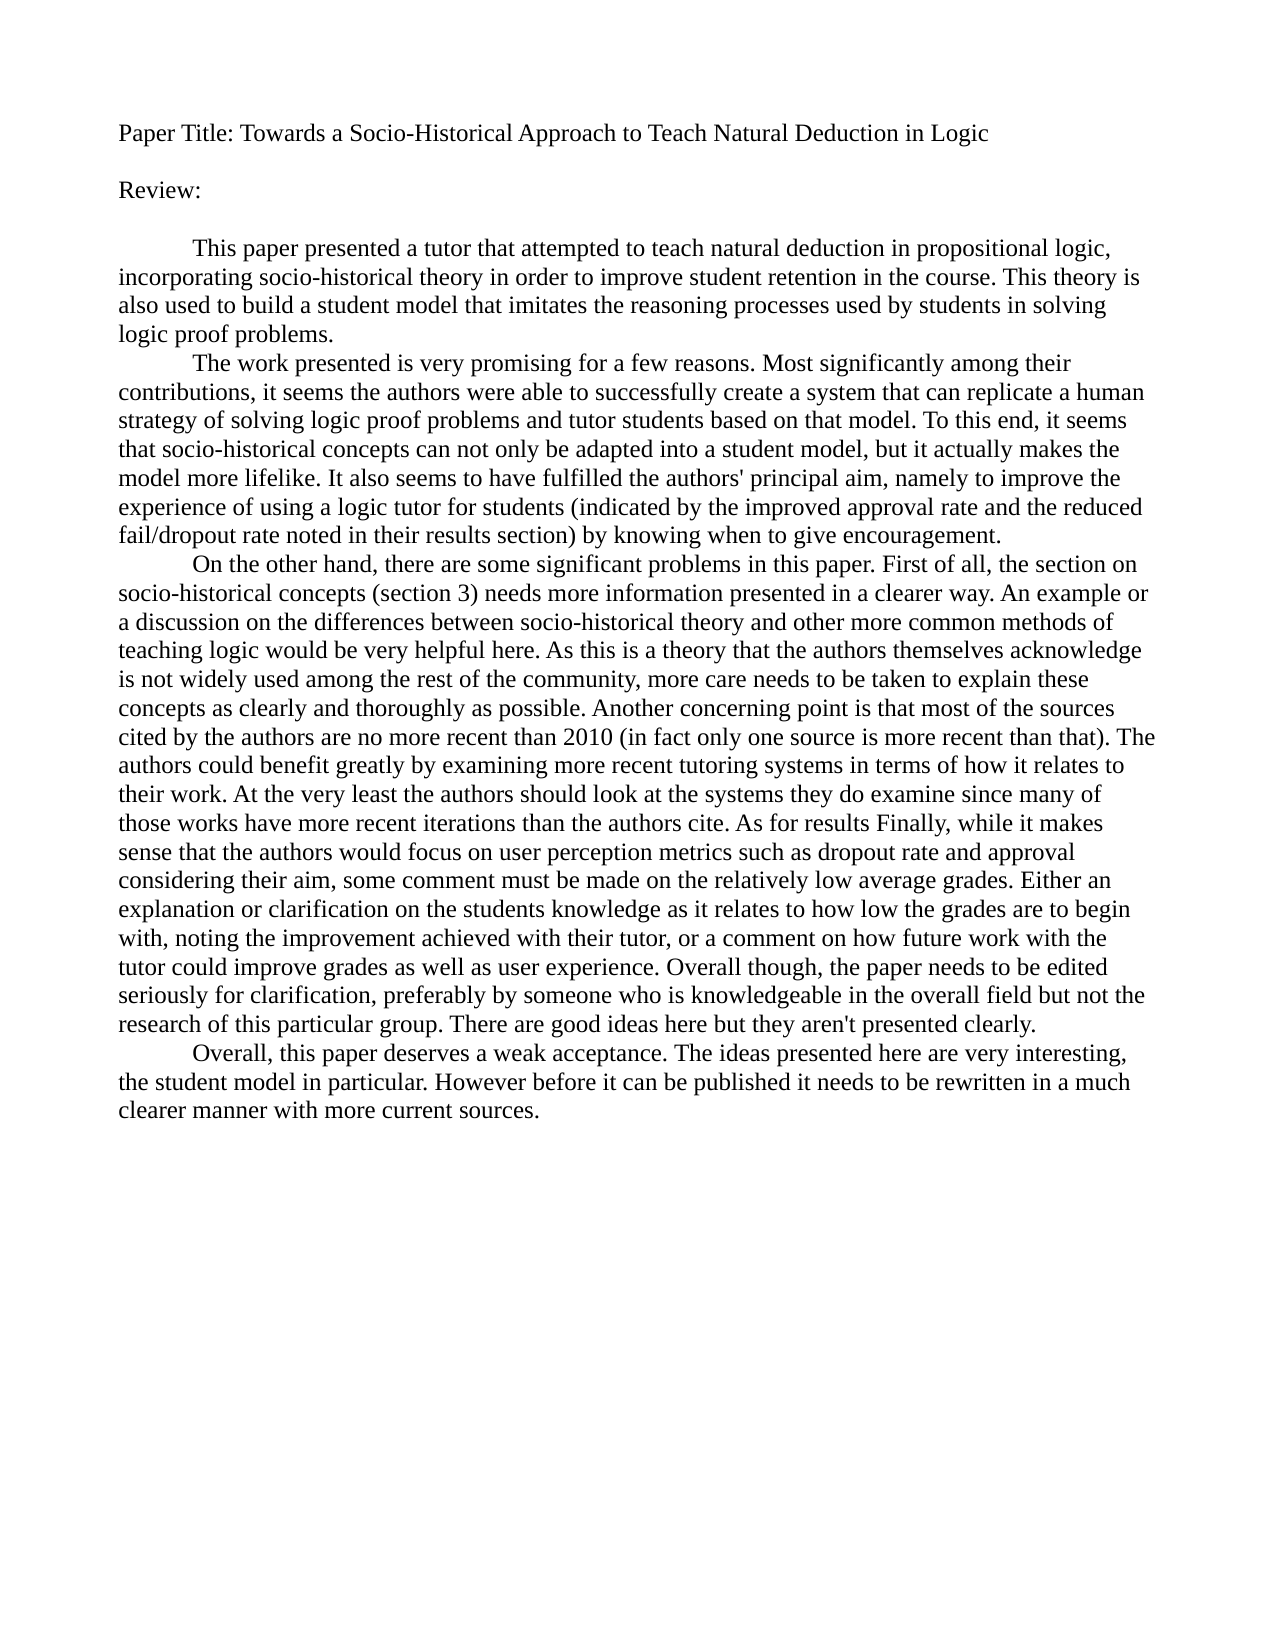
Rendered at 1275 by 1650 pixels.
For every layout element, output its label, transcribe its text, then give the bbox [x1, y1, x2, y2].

text Overall, this paper deserves a weak acceptance. The ideas presented here are very interesting, the student model in particular. However before it can be published it needs to be rewritten in a much clearer manner with more current sources. [118, 1038, 1157, 1124]
text This paper presented a tutor that attempted to teach natural deduction in propositional logic, incorporating socio-historical theory in order to improve student retention in the course. This theory is also used to build a student model that imitates the reasoning processes used by students in solving logic proof problems. [118, 233, 1157, 348]
text Paper Title: Towards a Socio-Historical Approach to Teach Natural Deduction in Logic [118, 118, 1157, 147]
text On the other hand, there are some significant problems in this paper. First of all, the section on socio-historical concepts (section 3) needs more information presented in a clearer way. An example or a discussion on the differences between socio-historical theory and other more common methods of teaching logic would be very helpful here. As this is a theory that the authors themselves acknowledge is not widely used among the rest of the community, more care needs to be taken to explain these concepts as clearly and thoroughly as possible. Another concerning point is that most of the sources cited by the authors are no more recent than 2010 (in fact only one source is more recent than that). The authors could benefit greatly by examining more recent tutoring systems in terms of how it relates to their work. At the very least the authors should look at the systems they do examine since many of those works have more recent iterations than the authors cite. As for results Finally, while it makes sense that the authors would focus on user perception metrics such as dropout rate and approval considering their aim, some comment must be made on the relatively low average grades. Either an explanation or clarification on the students knowledge as it relates to how low the grades are to begin with, noting the improvement achieved with their tutor, or a comment on how future work with the tutor could improve grades as well as user experience. Overall though, the paper needs to be edited seriously for clarification, preferably by someone who is knowledgeable in the overall field but not the research of this particular group. There are good ideas here but they aren't presented clearly. [118, 549, 1157, 1038]
text Review: [118, 176, 1157, 204]
text The work presented is very promising for a few reasons. Most significantly among their contributions, it seems the authors were able to successfully create a system that can replicate a human strategy of solving logic proof problems and tutor students based on that model. To this end, it seems that socio-historical concepts can not only be adapted into a student model, but it actually makes the model more lifelike. It also seems to have fulfilled the authors' principal aim, namely to improve the experience of using a logic tutor for students (indicated by the improved approval rate and the reduced fail/dropout rate noted in their results section) by knowing when to give encouragement. [118, 348, 1157, 549]
